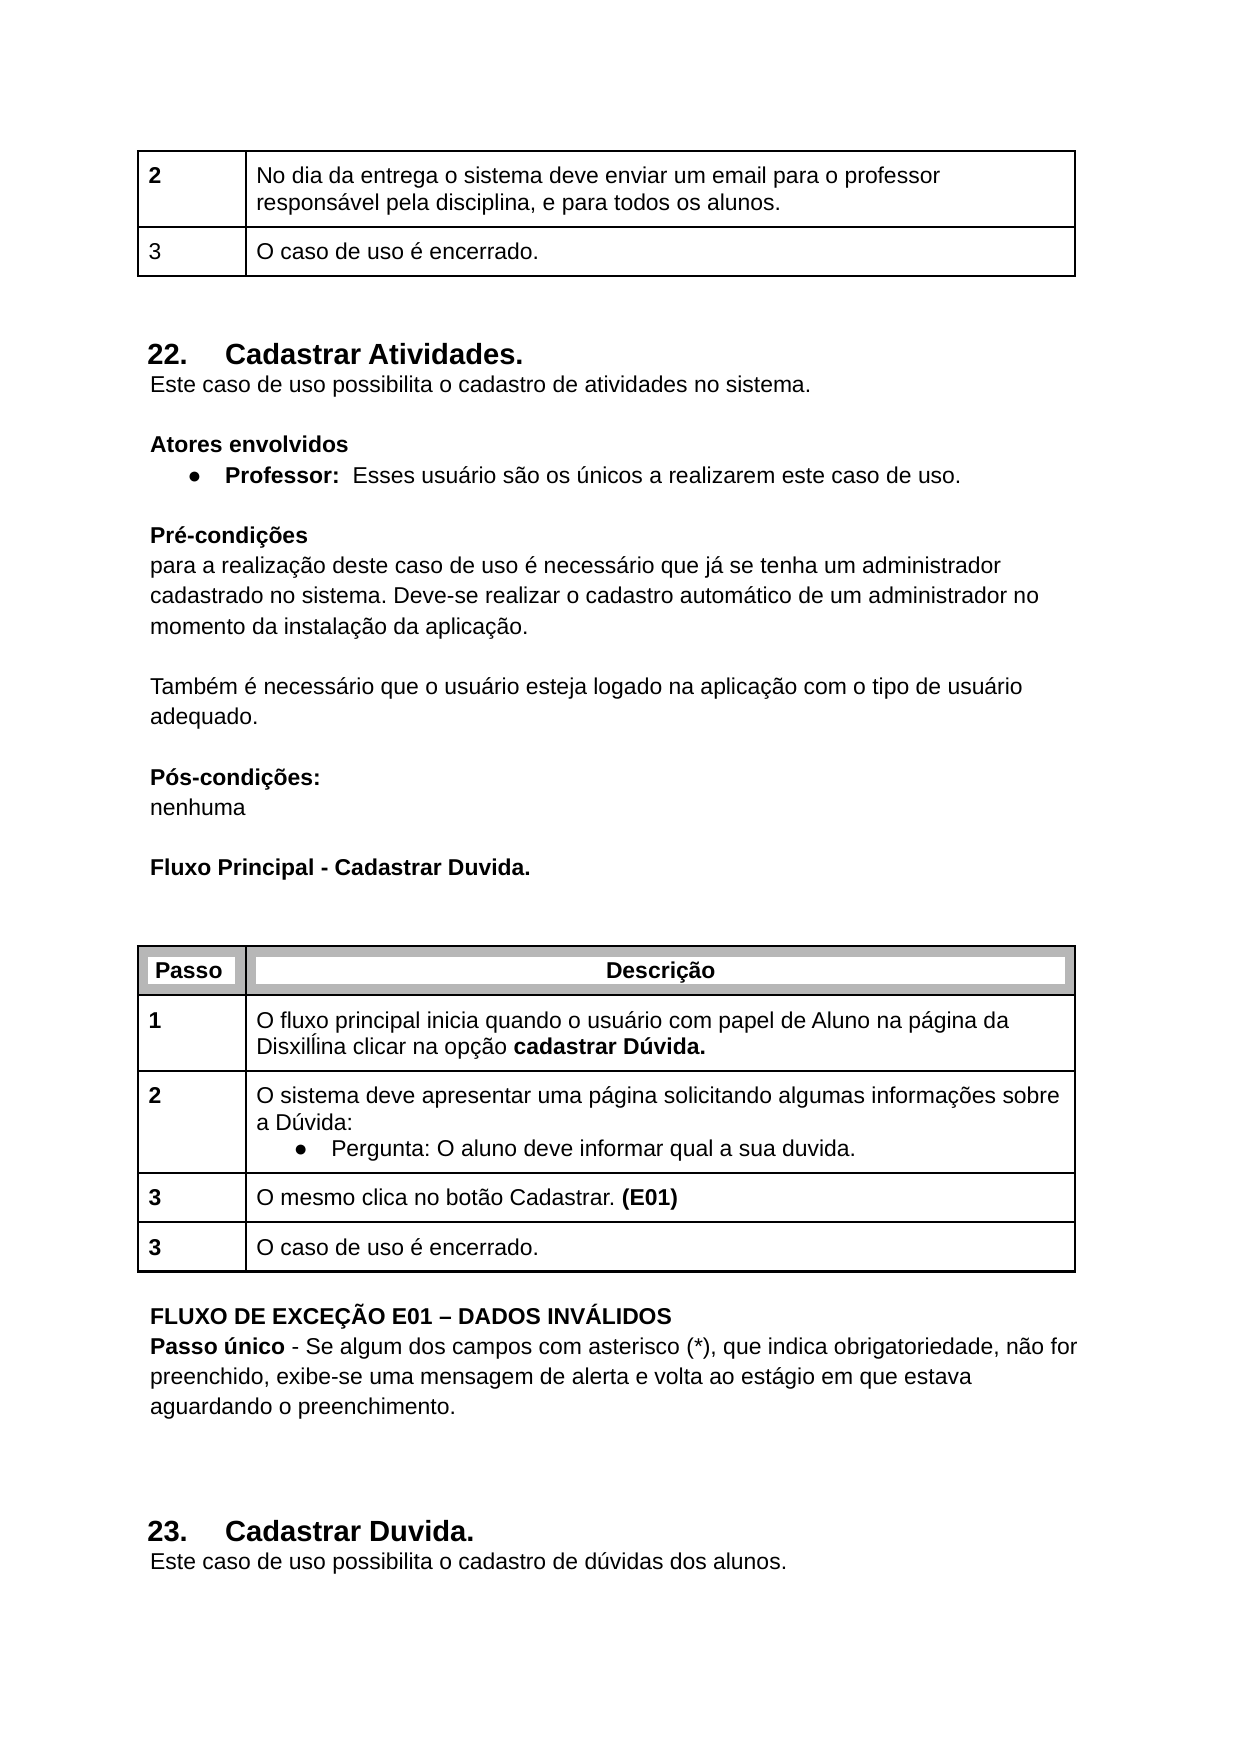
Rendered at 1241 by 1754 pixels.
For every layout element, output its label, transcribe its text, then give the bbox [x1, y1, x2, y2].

text nenhuma [150, 794, 1090, 820]
table_cell O mesmo clica no botão Cadastrar. (E01) [247, 1174, 1074, 1221]
table_cell 3 [139, 1174, 245, 1221]
table_cell No dia da entrega o sistema deve enviar um email para o professor responsável pela disciplina, e para todos os alunos. [247, 152, 1074, 226]
text Este caso de uso possibilita o cadastro de atividades no sistema. [150, 371, 1090, 397]
text para a realização deste caso de uso é necessário que já se tenha um administrador cadastrado no sistema. Deve-se realizar o cadastro automático de um administrador no momento da instalação da aplicação. [150, 552, 1090, 639]
table_cell 2 [139, 152, 245, 226]
table_cell O fluxo principal inicia quando o usuário com papel de Aluno na página da Disxilĺina clicar na opção cadastrar Dúvida. [247, 996, 1074, 1070]
text Passo único - Se algum dos campos com asterisco (*), que indica obrigatoriedade, não for preenchido, exibe-se uma mensagem de alerta e volta ao estágio em que estava aguardando o preenchimento. [150, 1333, 1090, 1419]
text Pós-condições: [150, 764, 1090, 790]
subtitle Cadastrar Atividades. [187, 337, 1090, 371]
table_cell 2 [139, 1072, 245, 1172]
text FLUXO DE EXCEÇÃO E01 – DADOS INVÁLIDOS [150, 1303, 1090, 1329]
table_cell O caso de uso é encerrado. [247, 1223, 1074, 1270]
text Fluxo Principal - Cadastrar Duvida. [150, 854, 1090, 881]
table_header Passo [139, 947, 245, 994]
text Este caso de uso possibilita o cadastro de dúvidas dos alunos. [150, 1548, 1090, 1574]
table_cell O caso de uso é encerrado. [247, 228, 1074, 275]
table_cell O sistema deve apresentar uma página solicitando algumas informações sobre a Dúvida: Pergunta: O aluno deve informar qual a sua duvida. [247, 1072, 1074, 1172]
text Pré-condições [150, 522, 1090, 548]
text Atores envolvidos [150, 431, 1090, 458]
table_cell 3 [139, 1223, 245, 1270]
subtitle Cadastrar Duvida. [187, 1514, 1090, 1548]
text Também é necessário que o usuário esteja logado na aplicação com o tipo de usuário adequado. [150, 673, 1090, 729]
list Professor: Esses usuário são os únicos a realizarem este caso de uso. [187, 462, 1090, 488]
table_cell 3 [139, 228, 245, 275]
table_cell 1 [139, 996, 245, 1070]
table_header Descrição [247, 947, 1074, 994]
